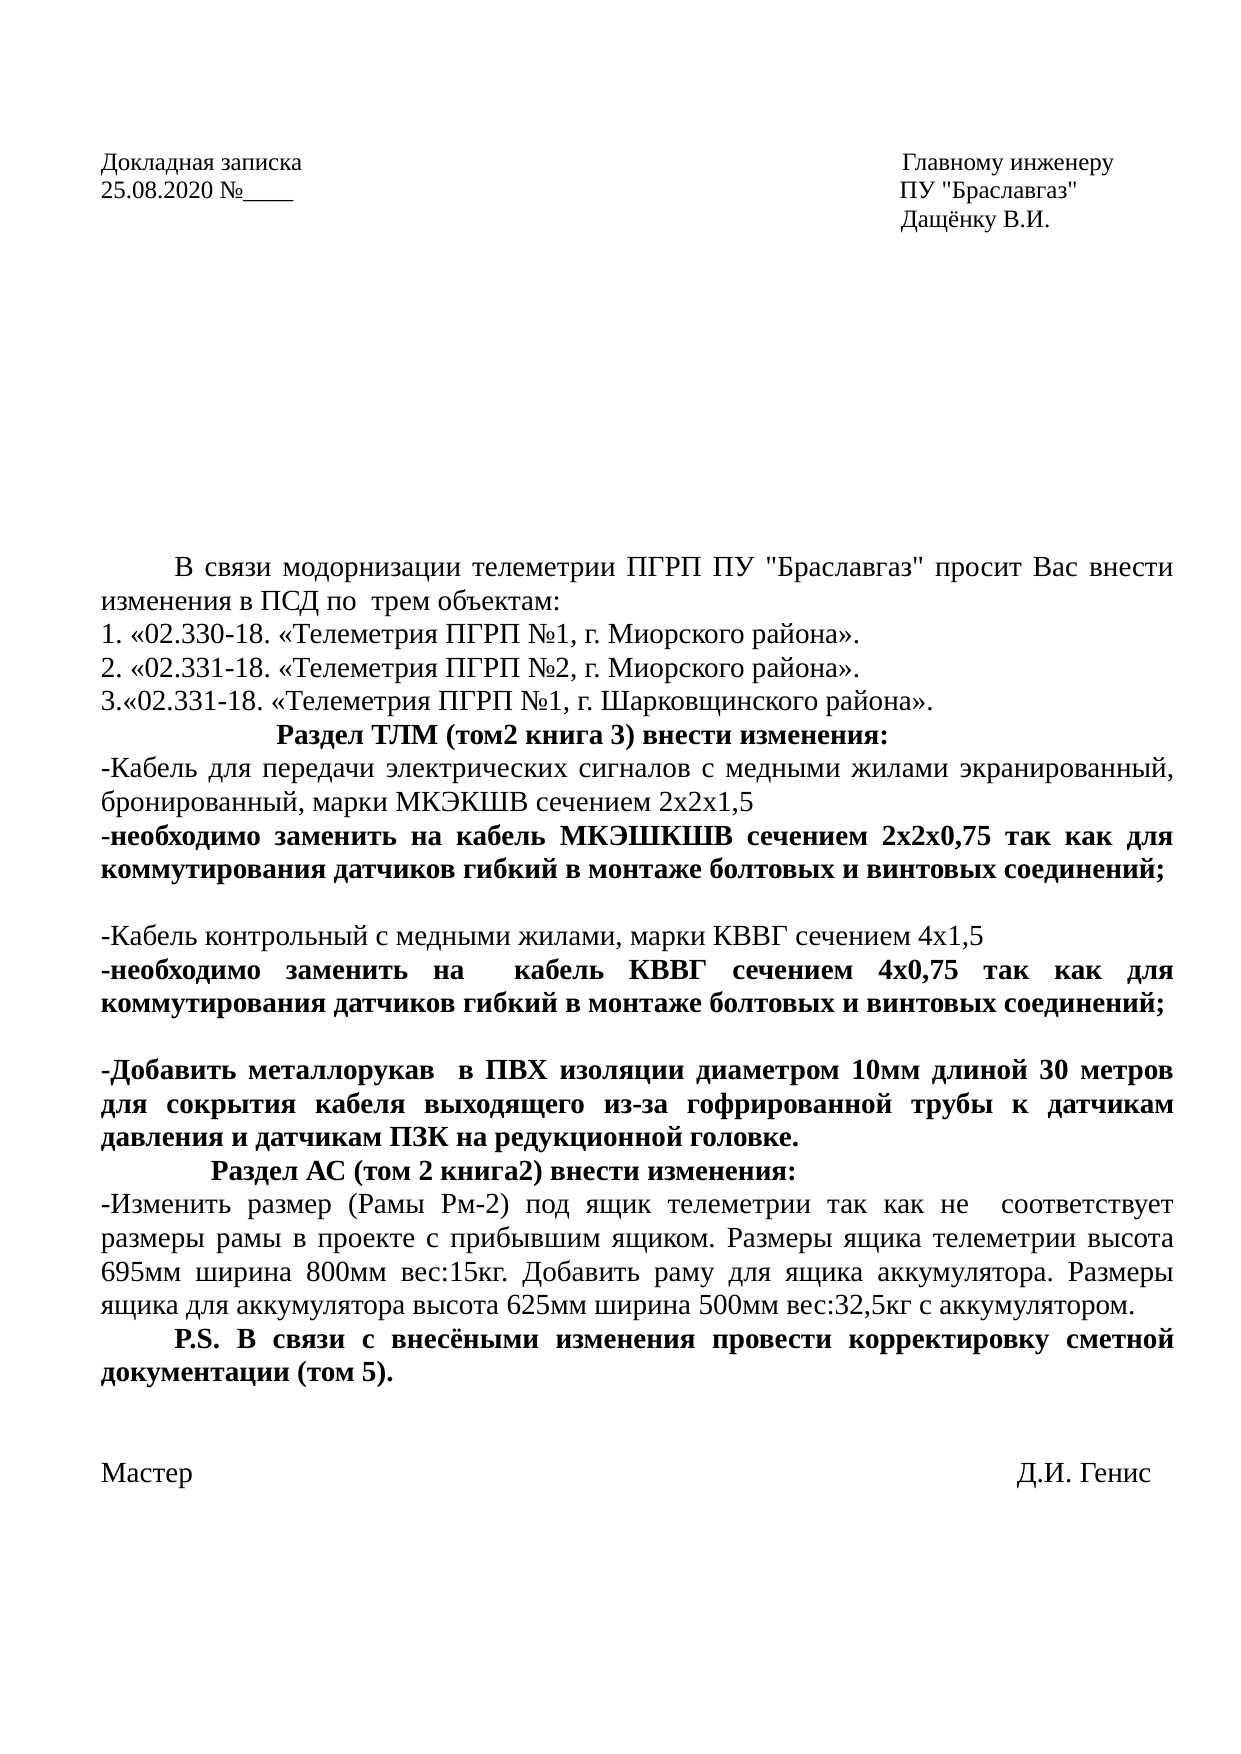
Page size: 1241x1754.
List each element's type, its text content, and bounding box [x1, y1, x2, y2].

text 3.«02.331-18. «Телеметрия ПГРП №1, г. Шарковщинского района». [101, 683, 1175, 717]
text Раздел АС (том 2 книга2) внести изменения: [101, 1153, 1175, 1187]
text 1. «02.330-18. «Телеметрия ПГРП №1, г. Миорского района». [101, 616, 1175, 650]
text -Кабель контрольный с медными жилами, марки КВВГ сечением 4х1,5 [101, 918, 1175, 952]
text -Добавить металлорукав в ПВХ изоляции диаметром 10мм длиной 30 метров для сокрытия кабеля выходящего из-за гофрированной трубы к датчикам давления и датчикам ПЗК на редукционной головке. [101, 1052, 1175, 1153]
text Дащёнку В.И. [101, 204, 1175, 233]
text Докладная записка Главному инженеру [101, 147, 1175, 176]
text -необходимо заменить на кабель КВВГ сечением 4х0,75 так как для коммутирования датчиков гибкий в монтаже болтовых и винтовых соединений; [101, 952, 1175, 1019]
text 25.08.2020 №____ ПУ "Браславгаз" [101, 176, 1175, 204]
text В связи модорнизации телеметрии ПГРП ПУ "Браславгаз" просит Вас внести изменения в ПСД по трем объектам: [101, 549, 1175, 616]
text -Кабель для передачи электрических сигналов с медными жилами экранированный, бронированный, марки МКЭКШВ сечением 2х2х1,5 [101, 751, 1175, 818]
text -необходимо заменить на кабель МКЭШКШВ сечением 2х2х0,75 так как для коммутирования датчиков гибкий в монтаже болтовых и винтовых соединений; [101, 818, 1175, 885]
text -Изменить размер (Рамы Рм-2) под ящик телеметрии так как не соответствует размеры рамы в проекте с прибывшим ящиком. Размеры ящика телеметрии высота 695мм ширина 800мм вес:15кг. Добавить раму для ящика аккумулятора. Размеры ящика для аккумулятора высота 625мм ширина 500мм вес:32,5кг c аккумулятором. [101, 1187, 1175, 1321]
text 2. «02.331-18. «Телеметрия ПГРП №2, г. Миорского района». [101, 650, 1175, 683]
text P.S. В связи с внесёными изменения провести корректировку сметной документации (том 5). [101, 1321, 1175, 1388]
text Раздел ТЛМ (том2 книга 3) внести изменения: [101, 717, 1175, 751]
text Мастер Д.И. Генис [101, 1455, 1175, 1488]
